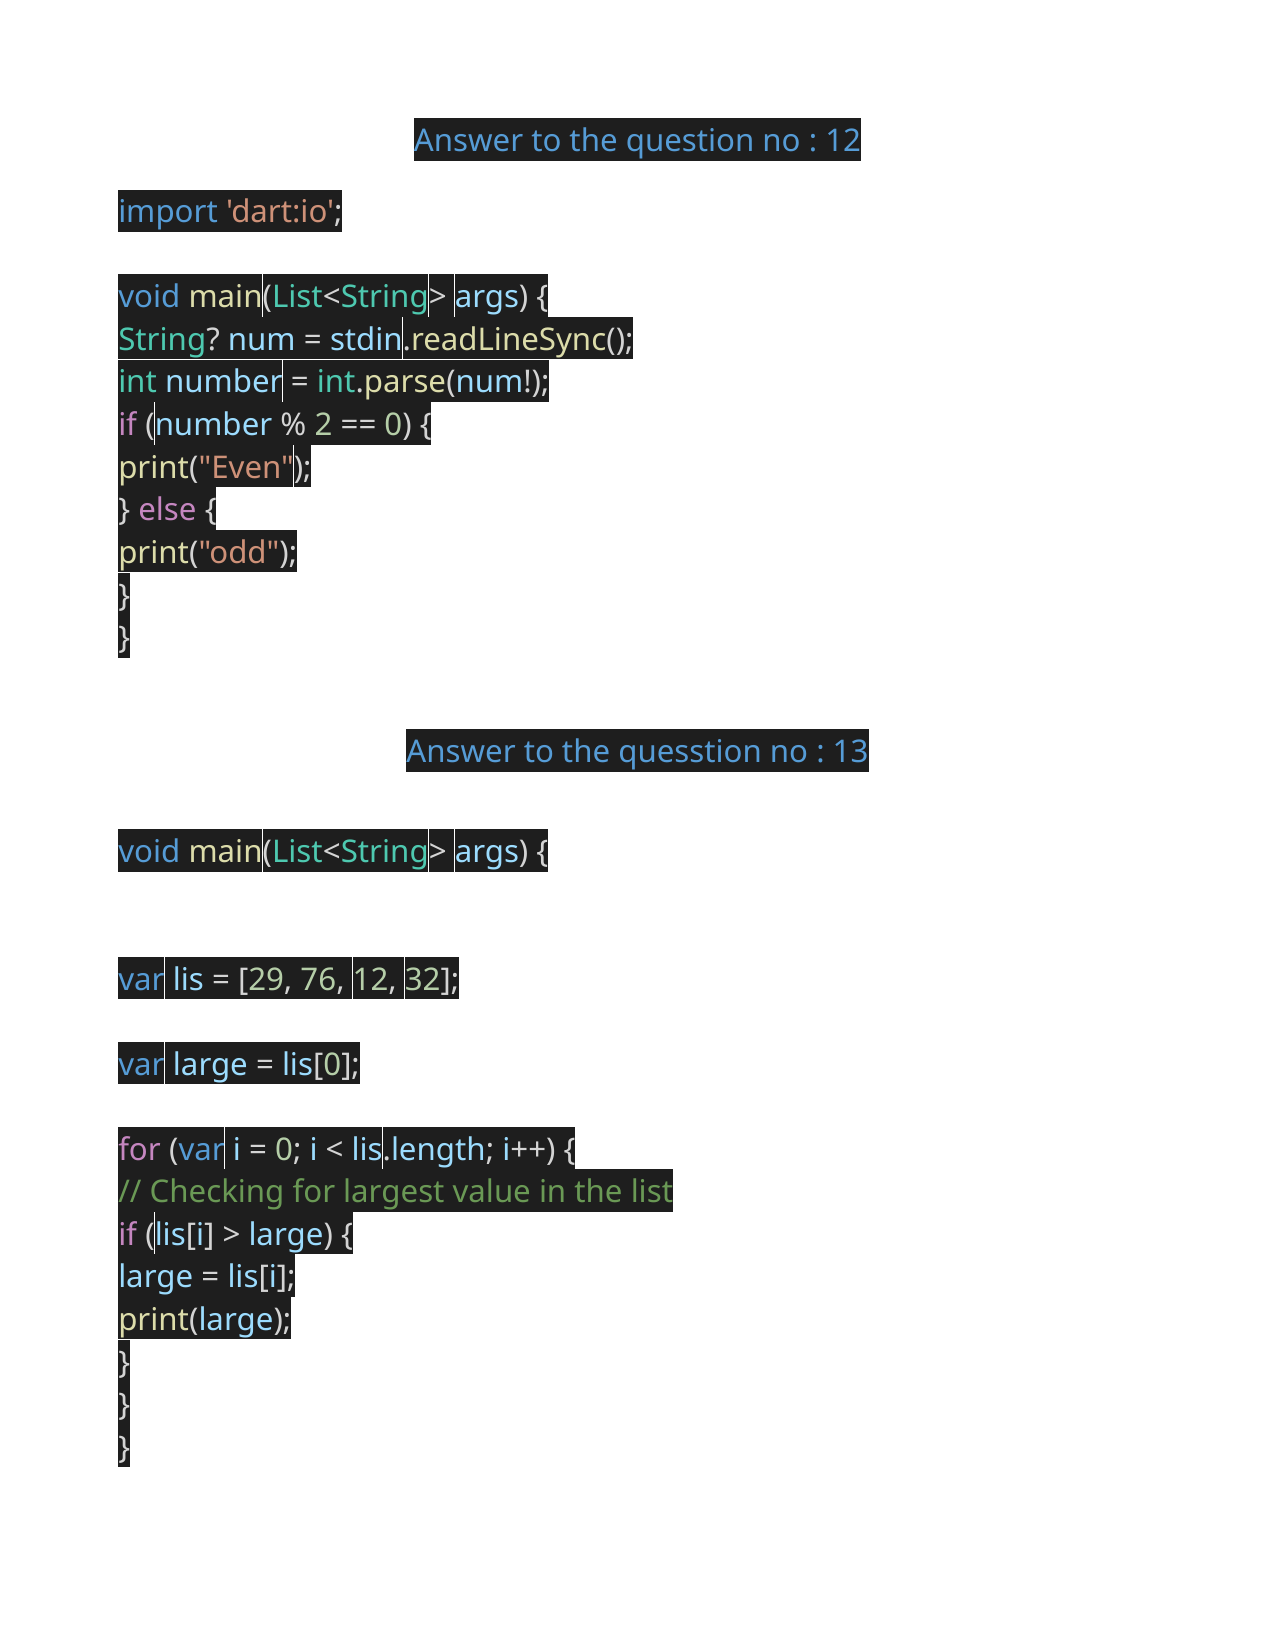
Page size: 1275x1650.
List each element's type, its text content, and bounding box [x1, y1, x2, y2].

text print(large); [118, 1297, 1157, 1339]
text } else { [118, 487, 1157, 530]
text Answer to the quesstion no : 13 [118, 729, 1157, 772]
text Answer to the question no : 12 [118, 118, 1157, 161]
text void main(List<String> args) { [118, 829, 1157, 872]
text String? num = stdin.readLineSync(); [118, 317, 1157, 359]
text int number = int.parse(num!); [118, 359, 1157, 402]
text for (var i = 0; i < lis.length; i++) { [118, 1127, 1157, 1169]
text // Checking for largest value in the list [118, 1169, 1157, 1212]
text void main(List<String> args) { [118, 274, 1157, 317]
text } [118, 1382, 1157, 1425]
text } [118, 1339, 1157, 1382]
text large = lis[i]; [118, 1254, 1157, 1297]
text var large = lis[0]; [118, 1042, 1157, 1084]
text import 'dart:io'; [118, 189, 1157, 232]
text } [118, 615, 1157, 658]
text var lis = [29, 76, 12, 32]; [118, 957, 1157, 999]
text } [118, 572, 1157, 615]
text if (lis[i] > large) { [118, 1212, 1157, 1254]
text if (number % 2 == 0) { [118, 402, 1157, 445]
text print("odd"); [118, 530, 1157, 572]
text print("Even"); [118, 445, 1157, 487]
text } [118, 1425, 1157, 1467]
